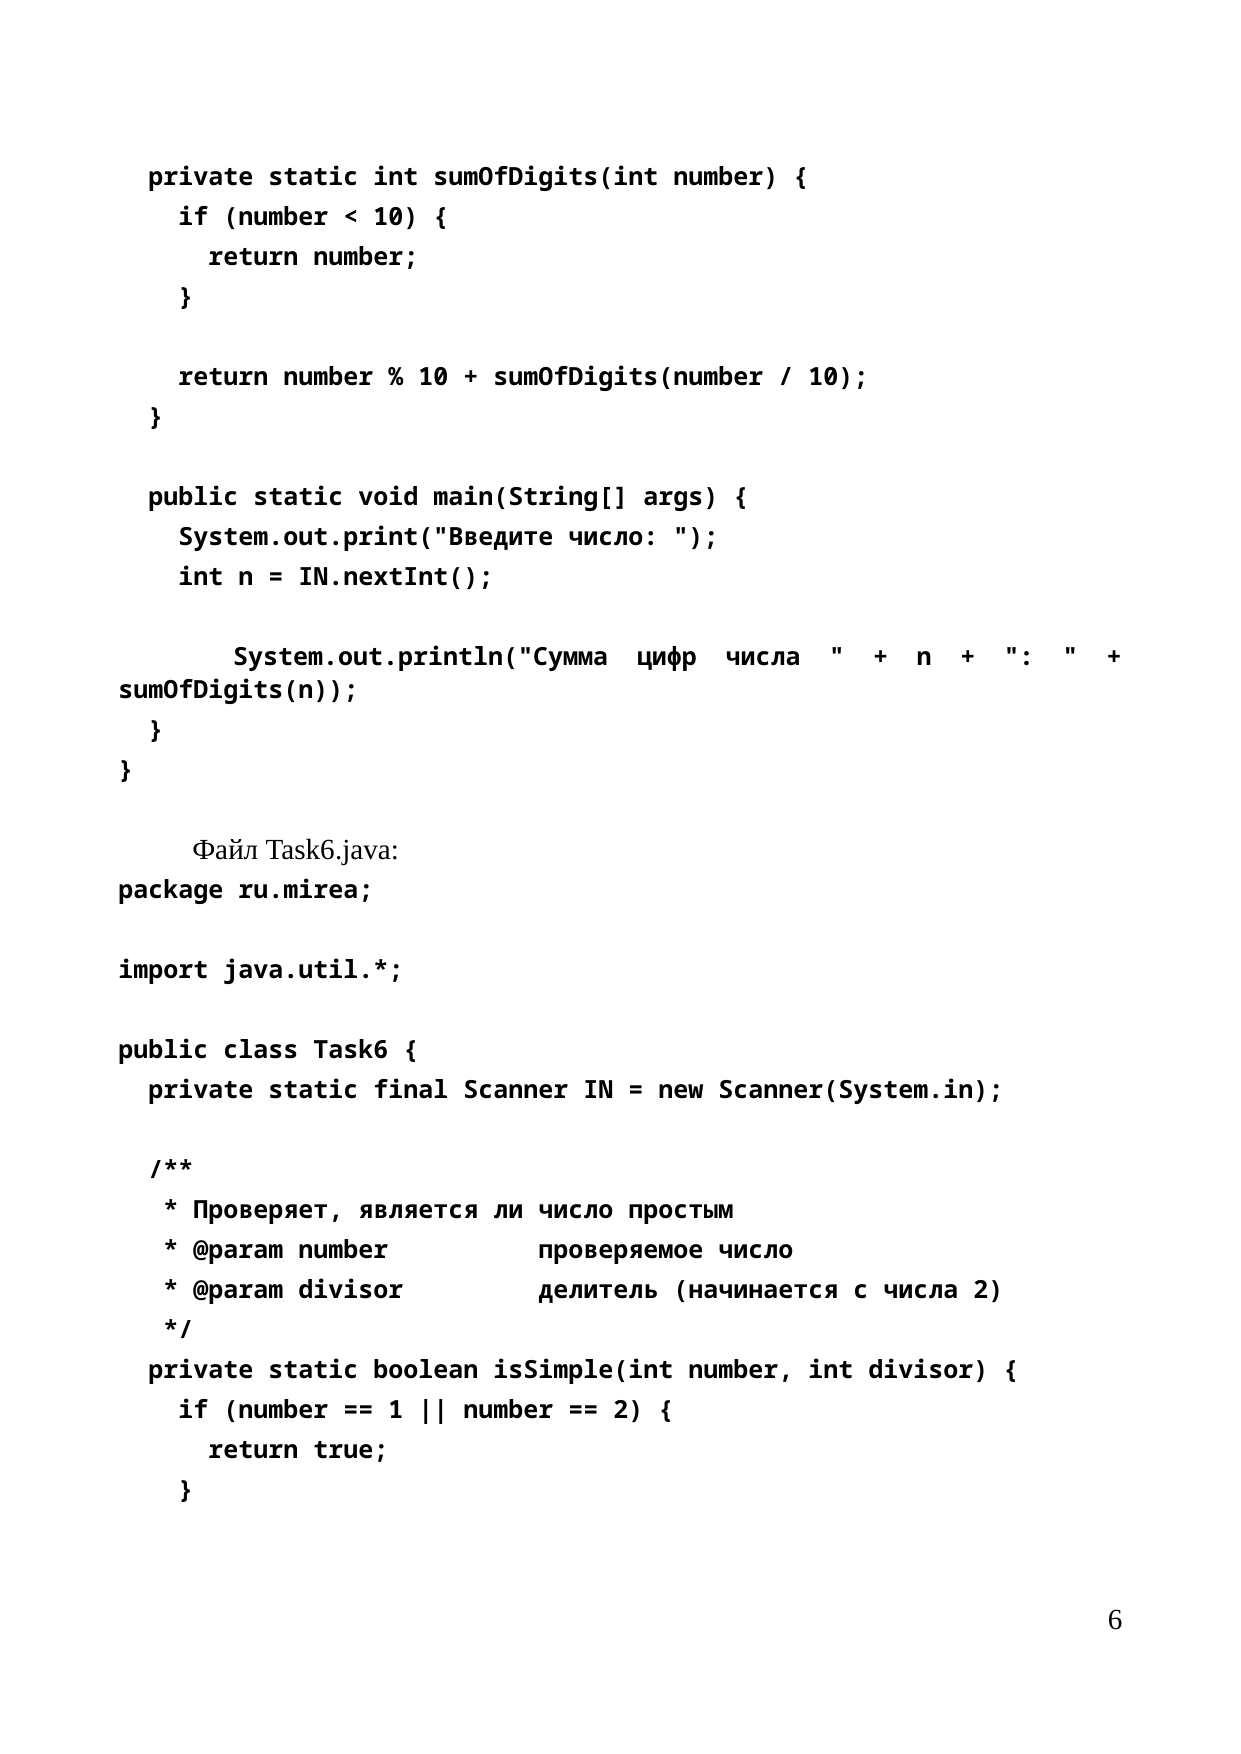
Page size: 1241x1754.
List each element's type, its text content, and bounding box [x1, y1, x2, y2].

text System.out.println("Сумма цифр числа " + n + ": " + sumOfDigits(n)); [118, 638, 1122, 706]
text package ru.mirea; [118, 872, 1122, 906]
text */ [118, 1312, 1122, 1346]
text * @param divisor делитель (начинается с числа 2) [118, 1272, 1122, 1306]
text } [118, 1472, 1122, 1506]
text public class Task6 { [118, 1032, 1122, 1066]
text System.out.print("Введите число: "); [118, 518, 1122, 552]
text public static void main(String[] args) { [118, 478, 1122, 512]
text * Проверяет, является ли число простым [118, 1192, 1122, 1226]
text } [118, 752, 1122, 786]
text } [118, 398, 1122, 432]
text private static int sumOfDigits(int number) { [118, 158, 1122, 192]
text if (number < 10) { [118, 198, 1122, 232]
text return true; [118, 1432, 1122, 1466]
text if (number == 1 || number == 2) { [118, 1392, 1122, 1426]
text import java.util.*; [118, 952, 1122, 986]
text } [118, 278, 1122, 312]
text return number % 10 + sumOfDigits(number / 10); [118, 358, 1122, 392]
text private static final Scanner IN = new Scanner(System.in); [118, 1072, 1122, 1106]
text /** [118, 1152, 1122, 1186]
text Файл Task6.java: [118, 832, 1122, 866]
text } [118, 712, 1122, 746]
text return number; [118, 238, 1122, 272]
text * @param number проверяемое число [118, 1232, 1122, 1266]
text int n = IN.nextInt(); [118, 558, 1122, 592]
text private static boolean isSimple(int number, int divisor) { [118, 1352, 1122, 1386]
